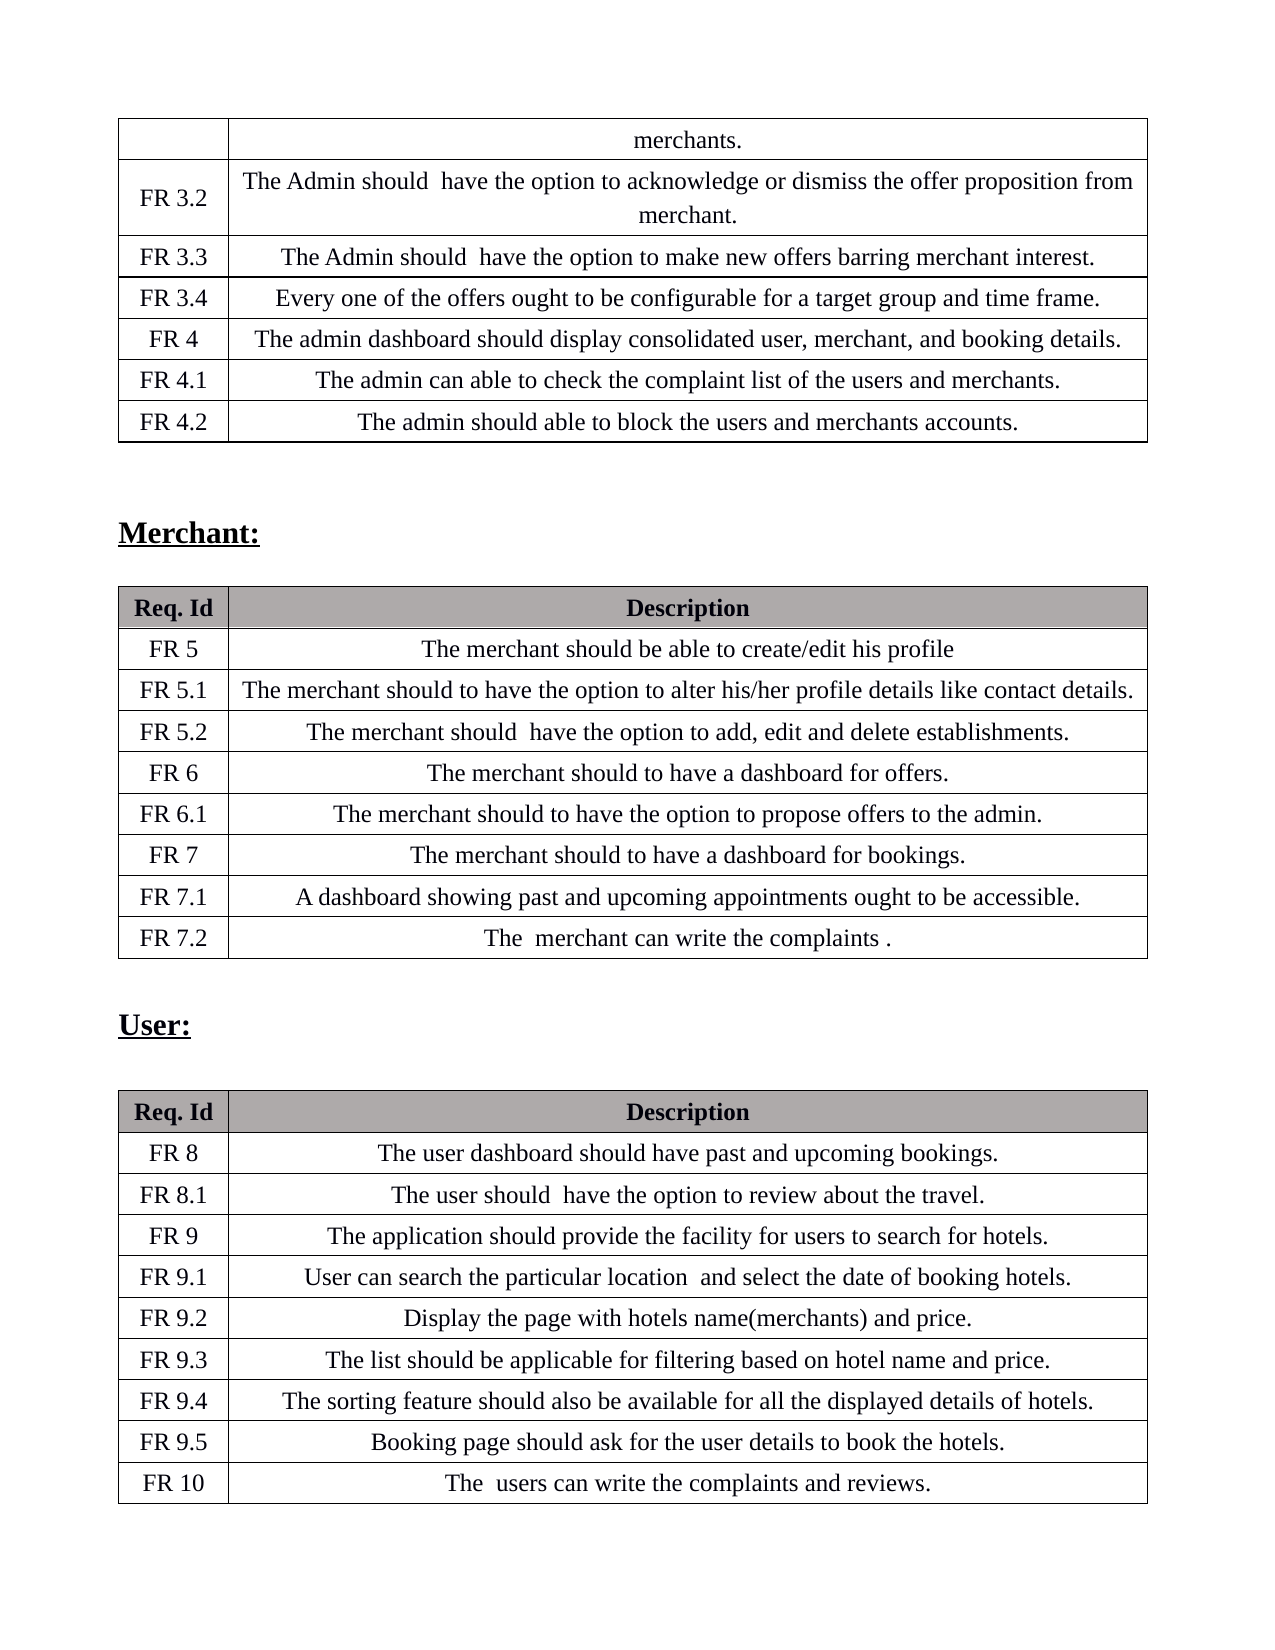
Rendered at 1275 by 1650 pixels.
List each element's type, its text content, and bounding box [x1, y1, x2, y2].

table_header Description [229, 1091, 1147, 1132]
table_cell FR 9.3 [119, 1339, 228, 1379]
table_cell FR 9.1 [119, 1256, 228, 1297]
table_cell The sorting feature should also be available for all the displayed details of hotels. [229, 1380, 1147, 1420]
table_cell The application should provide the facility for users to search for hotels. [229, 1215, 1147, 1255]
table_cell FR 9 [119, 1215, 228, 1255]
table_cell [119, 119, 228, 159]
table_cell The merchant should have the option to add, edit and delete establishments. [229, 711, 1147, 751]
table_cell The Admin should have the option to acknowledge or dismiss the offer proposition from merchant. [229, 160, 1147, 235]
table_cell The merchant should to have a dashboard for offers. [229, 752, 1147, 792]
table_cell FR 7.1 [119, 876, 228, 916]
table_cell Booking page should ask for the user details to book the hotels. [229, 1421, 1147, 1462]
table_cell The merchant should to have the option to propose offers to the admin. [229, 794, 1147, 834]
table_cell FR 5 [119, 629, 228, 669]
table_cell FR 3.4 [119, 278, 228, 318]
text User: [118, 1006, 1157, 1042]
table_cell The Admin should have the option to make new offers barring merchant interest. [229, 236, 1147, 276]
table_cell FR 8.1 [119, 1174, 228, 1214]
table_cell FR 9.5 [119, 1421, 228, 1462]
table_cell FR 5.2 [119, 711, 228, 751]
table_cell merchants. [229, 119, 1147, 159]
table_cell The admin can able to check the complaint list of the users and merchants. [229, 360, 1147, 400]
table_cell The user dashboard should have past and upcoming bookings. [229, 1133, 1147, 1173]
table_cell The merchant should to have the option to alter his/her profile details like contact details. [229, 670, 1147, 710]
table_cell Display the page with hotels name(merchants) and price. [229, 1298, 1147, 1338]
table_cell The merchant can write the complaints . [229, 917, 1147, 957]
table_cell FR 4.1 [119, 360, 228, 400]
table_cell The user should have the option to review about the travel. [229, 1174, 1147, 1214]
table_cell FR 4.2 [119, 401, 228, 441]
table_header Req. Id [119, 587, 228, 627]
table_cell FR 10 [119, 1463, 228, 1503]
table_cell The merchant should be able to create/edit his profile [229, 629, 1147, 669]
table_cell FR 3.2 [119, 160, 228, 235]
table_header Req. Id [119, 1091, 228, 1132]
text Merchant: [118, 514, 1157, 550]
table_cell FR 9.2 [119, 1298, 228, 1338]
table_cell FR 6.1 [119, 794, 228, 834]
table_cell User can search the particular location and select the date of booking hotels. [229, 1256, 1147, 1297]
table_cell FR 7 [119, 835, 228, 875]
table_cell FR 4 [119, 319, 228, 359]
table_cell FR 7.2 [119, 917, 228, 957]
table_cell The merchant should to have a dashboard for bookings. [229, 835, 1147, 875]
table_cell The admin should able to block the users and merchants accounts. [229, 401, 1147, 441]
table_cell FR 5.1 [119, 670, 228, 710]
table_cell A dashboard showing past and upcoming appointments ought to be accessible. [229, 876, 1147, 916]
table_cell The admin dashboard should display consolidated user, merchant, and booking details. [229, 319, 1147, 359]
table_cell Every one of the offers ought to be configurable for a target group and time frame. [229, 278, 1147, 318]
table_header Description [229, 587, 1147, 627]
table_cell FR 6 [119, 752, 228, 792]
table_cell FR 3.3 [119, 236, 228, 276]
table_cell The users can write the complaints and reviews. [229, 1463, 1147, 1503]
table_cell FR 8 [119, 1133, 228, 1173]
table_cell The list should be applicable for filtering based on hotel name and price. [229, 1339, 1147, 1379]
table_cell FR 9.4 [119, 1380, 228, 1420]
